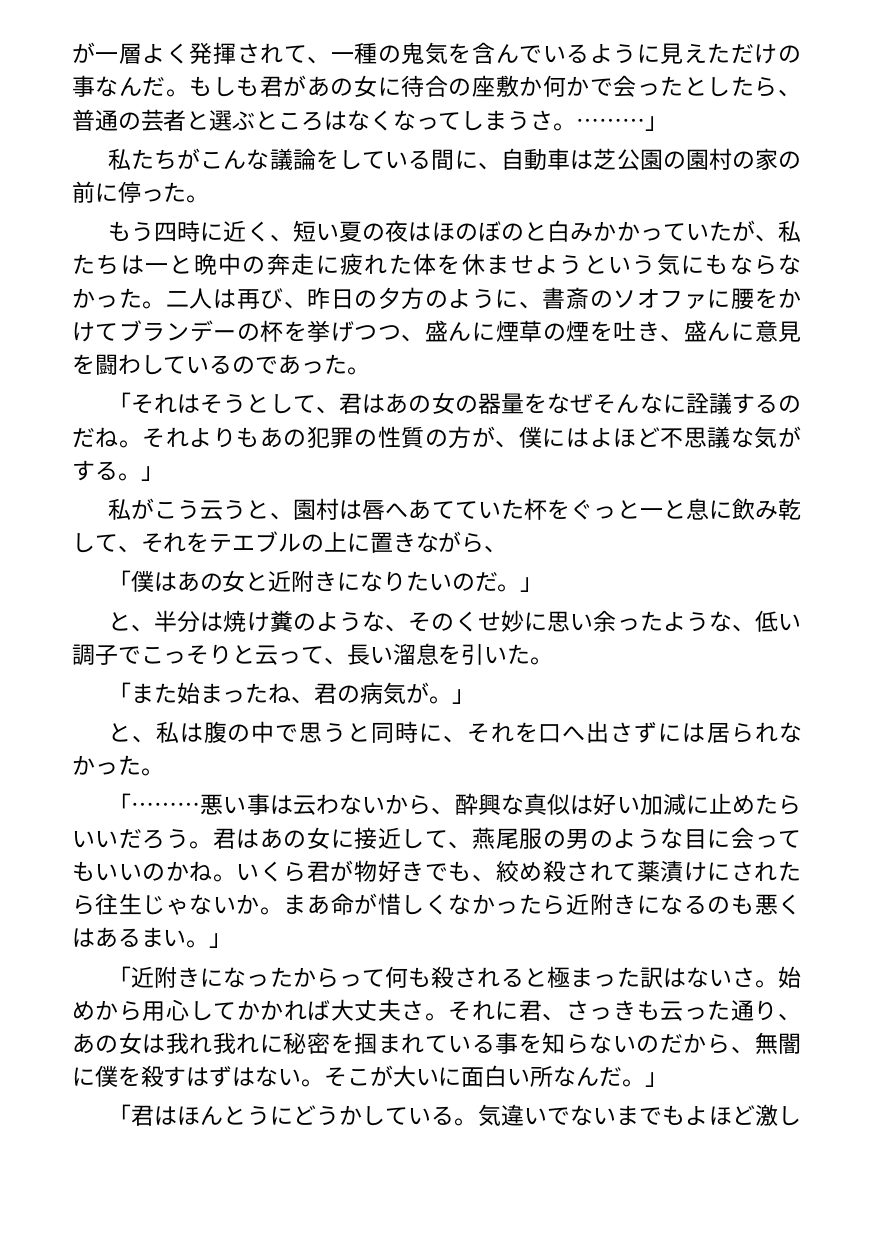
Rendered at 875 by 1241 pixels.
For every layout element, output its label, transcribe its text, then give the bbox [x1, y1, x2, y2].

text 「また始まったね、君の病気が。」 [72, 676, 802, 709]
text 私がこう云うと、園村は唇へあてていた杯をぐっと一と息に飲み乾して、それをテエブルの上に置きながら、 [72, 492, 802, 558]
text もう四時に近く、短い夏の夜はほのぼのと白みかかっていたが、私たちは一と晩中の奔走に疲れた体を休ませようという気にもならなかった。二人は再び、昨日の夕方のように、書斎のソオファに腰をかけてブランデーの杯を挙げつつ、盛んに煙草の煙を吐き、盛んに意見を闘わしているのであった。 [72, 214, 802, 380]
text と、私は腹の中で思うと同時に、それを口へ出さずには居られなかった。 [72, 715, 802, 781]
text 「君はほんとうにどうかしている。気違いでないまでもよほど激し [72, 1098, 802, 1131]
text 「僕はあの女と近附きになりたいのだ。」 [72, 564, 802, 597]
text と、半分は焼け糞のような、そのくせ妙に思い余ったような、低い調子でこっそりと云って、長い溜息を引いた。 [72, 603, 802, 670]
text が一層よく発揮されて、一種の鬼気を含んでいるように見えただけの事なんだ。もしも君があの女に待合の座敷か何かで会ったとしたら、普通の芸者と選ぶところはなくなってしまうさ。………」 [72, 36, 802, 136]
text 「………悪い事は云わないから、酔興な真似は好い加減に止めたらいいだろう。君はあの女に接近して、燕尾服の男のような目に会ってもいいのかね。いくら君が物好きでも、絞め殺されて薬漬けにされたら往生じゃないか。まあ命が惜しくなかったら近附きになるのも悪くはあるまい。」 [72, 787, 802, 953]
text 「近附きになったからって何も殺されると極まった訳はないさ。始めから用心してかかれば大丈夫さ。それに君、さっきも云った通り、あの女は我れ我れに秘密を掴まれている事を知らないのだから、無闇に僕を殺すはずはない。そこが大いに面白い所なんだ。」 [72, 959, 802, 1092]
text 私たちがこんな議論をしている間に、自動車は芝公園の園村の家の前に停った。 [72, 142, 802, 208]
text 「それはそうとして、君はあの女の器量をなぜそんなに詮議するのだね。それよりもあの犯罪の性質の方が、僕にはよほど不思議な気がする。」 [72, 386, 802, 486]
